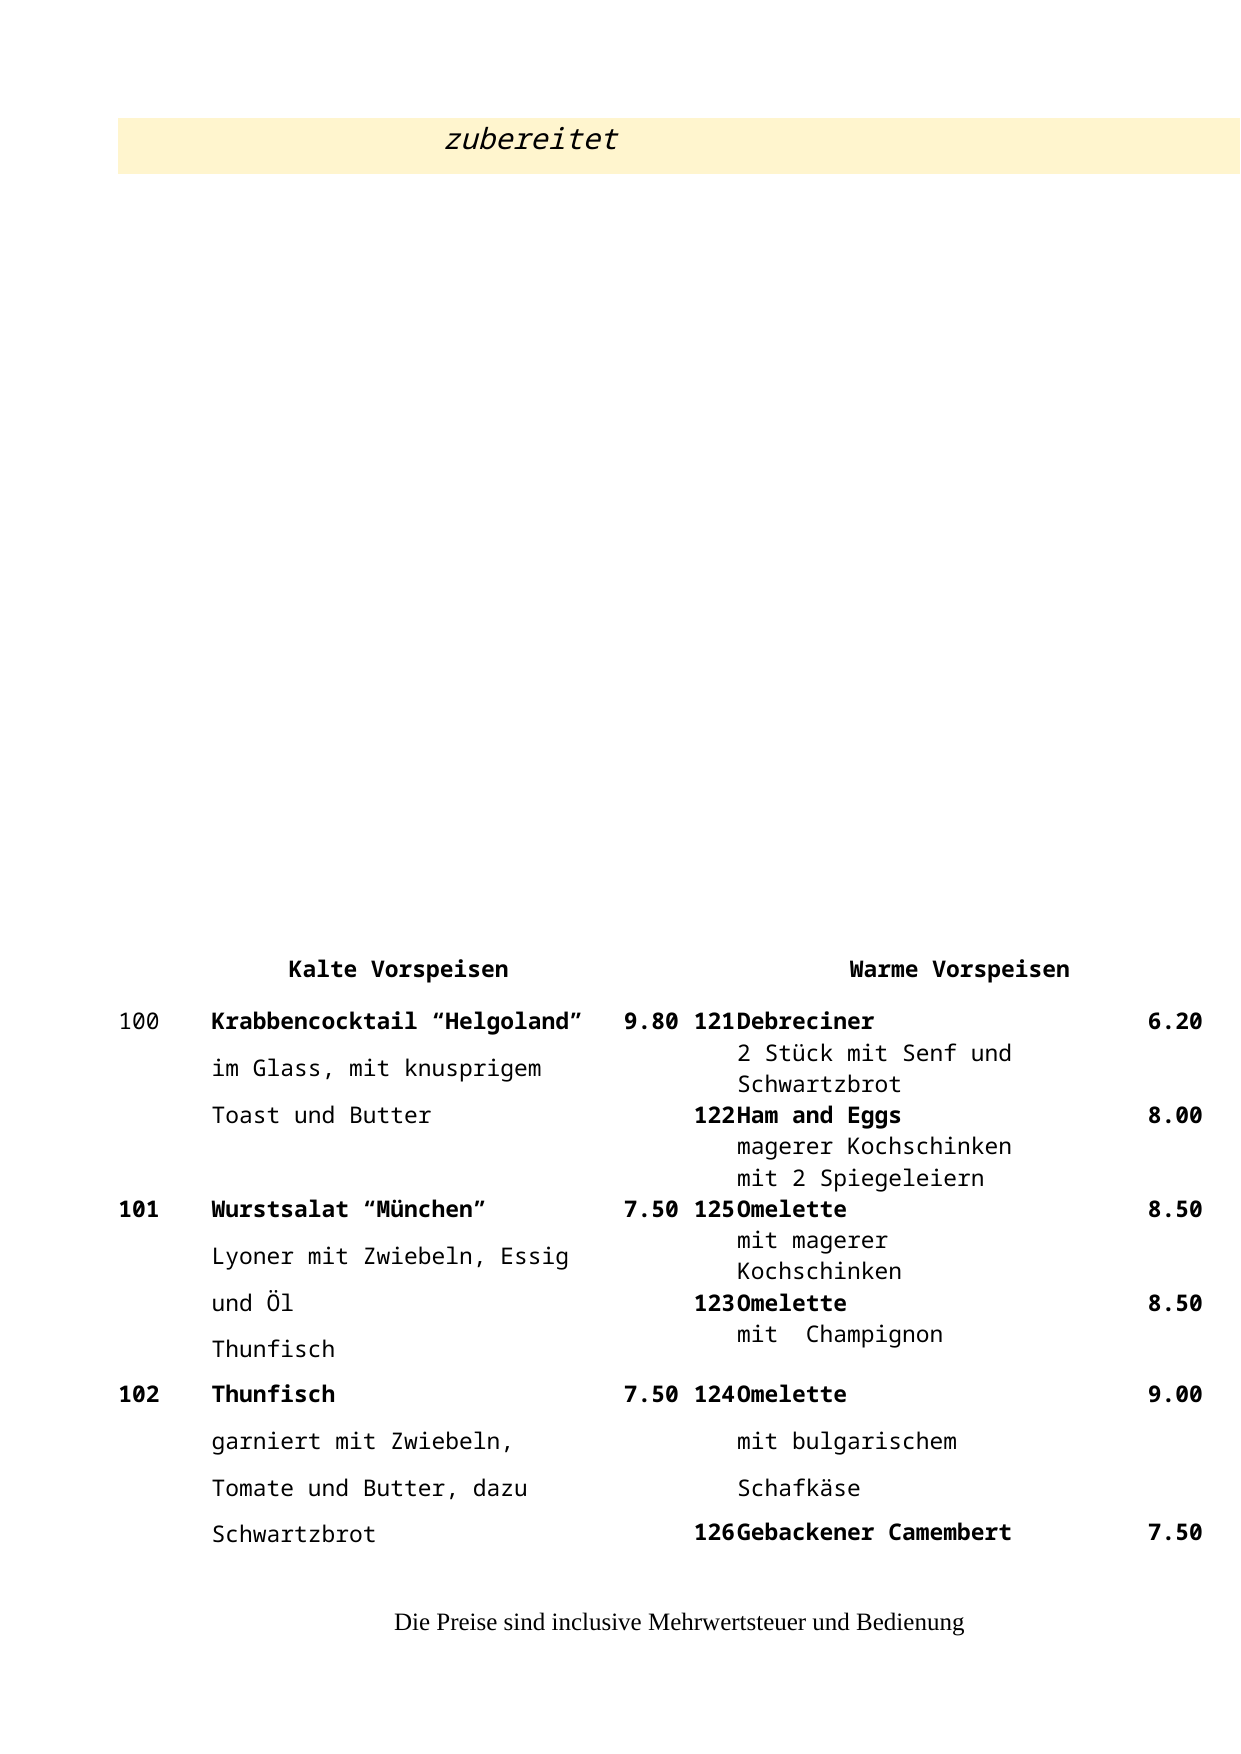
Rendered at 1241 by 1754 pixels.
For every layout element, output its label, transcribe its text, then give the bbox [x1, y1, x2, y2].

table_cell 122 [694, 1099, 737, 1193]
table_cell 100 [118, 1005, 184, 1193]
table_cell 8.50 [1148, 1193, 1240, 1286]
table_cell 7.50 [1148, 1516, 1240, 1563]
table_cell 8.50 [1148, 1286, 1240, 1378]
table_cell Omelette mit Champignon [737, 1286, 1055, 1378]
table_cell [118, 231, 945, 287]
table_cell [1055, 1286, 1148, 1378]
table_cell [945, 231, 1240, 287]
table_cell 9.00 [1148, 1378, 1240, 1516]
table_cell 7.50 [586, 1193, 679, 1378]
table_cell [118, 287, 945, 343]
table_cell 6.20 [1148, 1005, 1240, 1099]
table_cell Omelette mit magerer Kochschinken [737, 1193, 1055, 1286]
table_cell [118, 344, 945, 400]
table_cell [945, 456, 1240, 513]
table_cell [184, 1005, 211, 1563]
table_cell [945, 287, 1240, 343]
table_cell [945, 344, 1240, 400]
table_cell [945, 118, 1240, 174]
table_cell [118, 400, 945, 456]
table_header Warme Vorspeisen [679, 953, 1240, 1005]
table_header Kalte Vorspeisen [118, 953, 679, 1005]
table_cell [945, 400, 1240, 456]
table_cell [1055, 1005, 1148, 1099]
table_cell 9.80 [586, 1005, 679, 1193]
table_cell [945, 513, 1240, 569]
table_cell Omelette mit bulgarischem Schafkäse [737, 1378, 1055, 1516]
table_cell [1055, 1193, 1148, 1286]
table_cell 123 [694, 1286, 737, 1378]
table_cell [1055, 1099, 1148, 1193]
table_cell 101 [118, 1193, 184, 1378]
table_cell Krabbencocktail “Helgoland” im Glass, mit knusprigem Toast und Butter [211, 1005, 586, 1193]
table_cell [118, 175, 945, 231]
table_cell Thunfisch garniert mit Zwiebeln, Tomate und Butter, dazu Schwartzbrot [211, 1378, 586, 1563]
table_cell [118, 456, 945, 513]
table_cell [679, 1005, 693, 1563]
table_cell 124 [694, 1378, 737, 1516]
table_cell Wurstsalat “München” Lyoner mit Zwiebeln, Essig und Öl Thunfisch [211, 1193, 586, 1378]
table_cell 7.50 [586, 1378, 679, 1563]
table_cell Debreciner 2 Stück mit Senf und Schwartzbrot [737, 1005, 1055, 1099]
table_cell [945, 175, 1240, 231]
table_cell Gebackener Camembert mit Preiselbeeren und Birne [737, 1516, 1055, 1563]
table_cell [118, 513, 945, 569]
table_cell 8.00 [1148, 1099, 1240, 1193]
table_cell 121 [694, 1005, 737, 1099]
table_cell zubereitet [118, 118, 945, 174]
table_cell 125 [694, 1193, 737, 1286]
table_cell 126 [694, 1516, 737, 1563]
table_cell 102 [118, 1378, 184, 1563]
table_cell [1055, 1378, 1148, 1516]
table_cell [1055, 1516, 1148, 1563]
table_cell Ham and Eggs magerer Kochschinken mit 2 Spiegeleiern [737, 1099, 1055, 1193]
